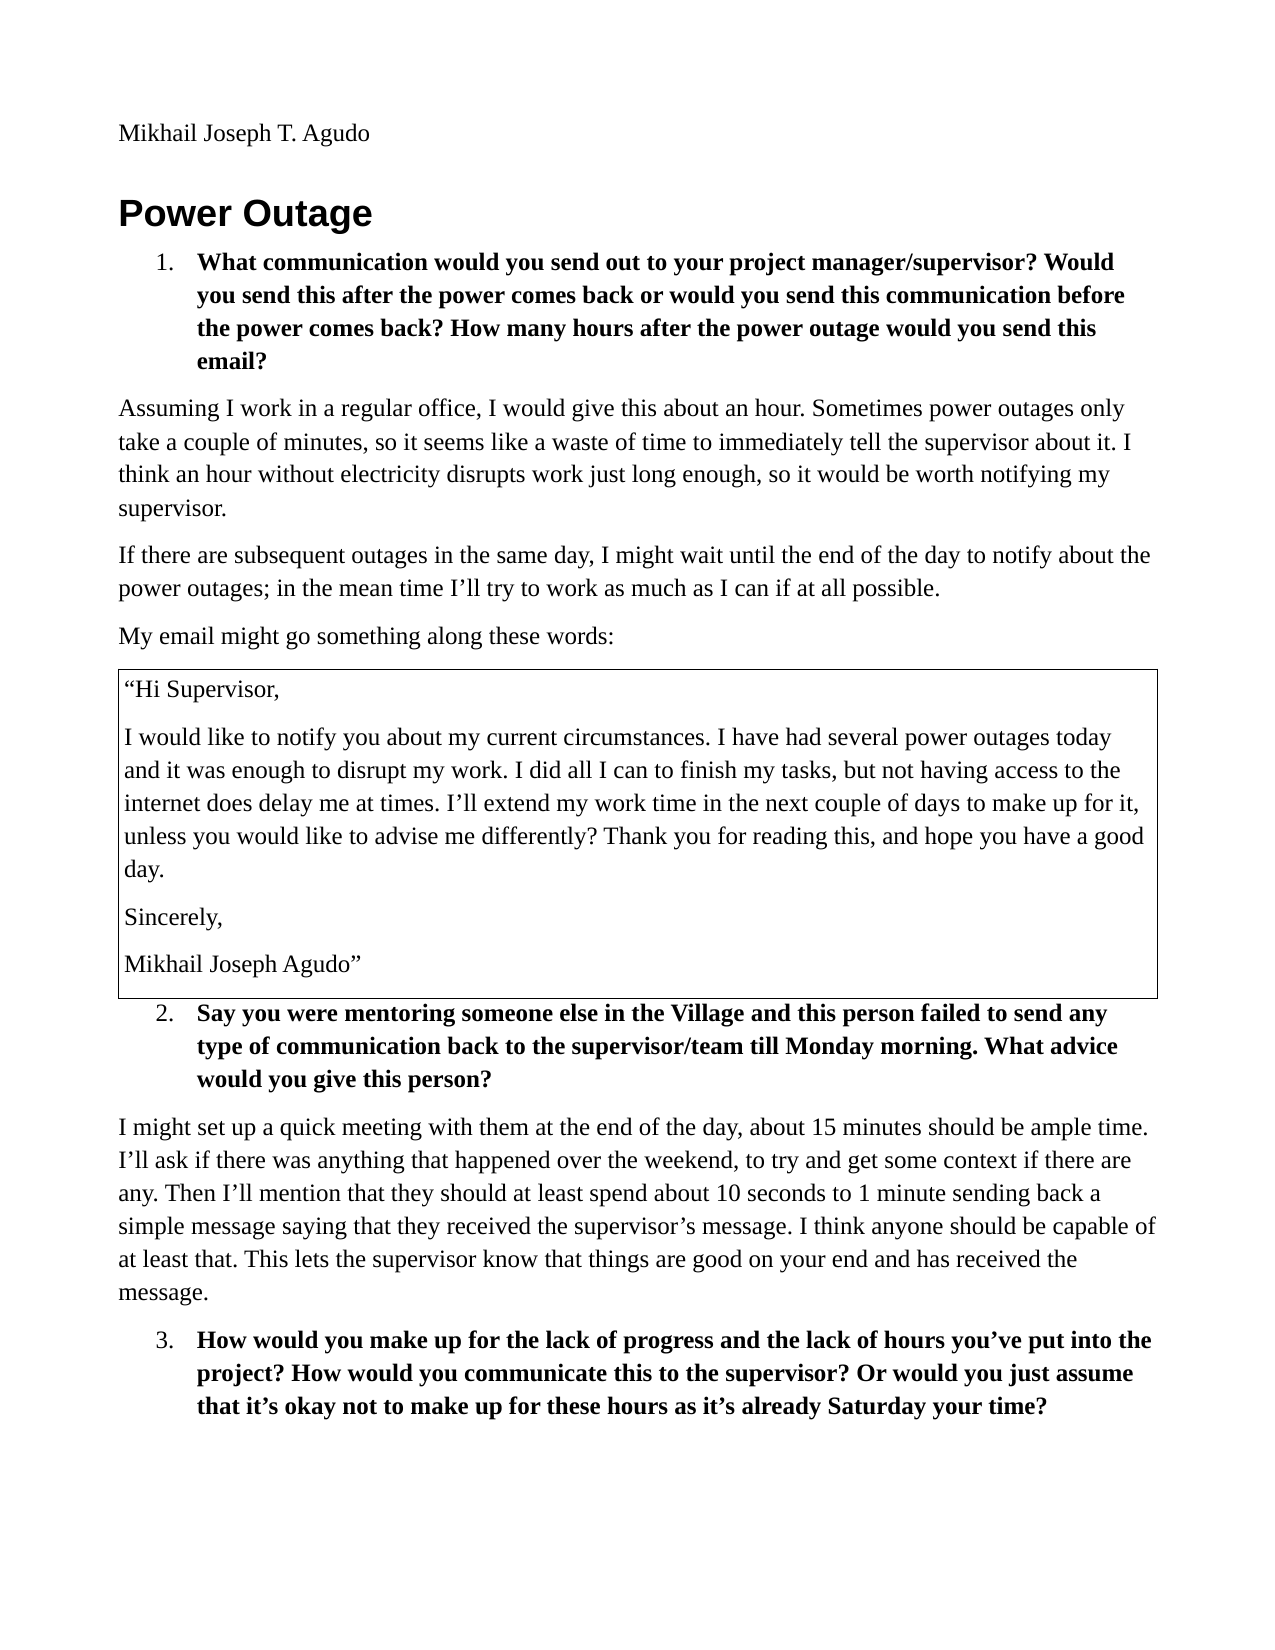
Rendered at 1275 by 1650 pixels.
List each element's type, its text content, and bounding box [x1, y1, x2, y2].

text My email might go something along these words: [118, 621, 1157, 649]
text If there are subsequent outages in the same day, I might wait until the end of the day to notify about the power outages; in the mean time I’ll try to work as much as I can if at all possible. [118, 540, 1157, 602]
text Assuming I work in a regular office, I would give this about an hour. Sometimes power outages only take a couple of minutes, so it seems like a waste of time to immediately tell the supervisor about it. I think an hour without electricity disrupts work just long enough, so it would be worth notifying my supervisor. [118, 393, 1157, 521]
text Mikhail Joseph T. Agudo [118, 118, 1157, 147]
list Say you were mentoring someone else in the Village and this person failed to send any type of communication back to the supervisor/team till Monday morning. What advice would you give this person? [155, 999, 1157, 1093]
list How would you make up for the lack of progress and the lack of hours you’ve put into the project? How would you communicate this to the supervisor? Or would you just assume that it’s okay not to make up for these hours as it’s already Saturday your time? [155, 1325, 1157, 1419]
table_header “Hi Supervisor, I would like to notify you about my current circumstances. I have had several power outages today and it was enough to disrupt my work. I did all I can to finish my tasks, but not having access to the internet does delay me at times. I’ll extend my work time in the next couple of days to make up for it, unless you would like to advise me differently? Thank you for reading this, and hope you have a good day. Sincerely, Mikhail Joseph Agudo” [119, 670, 1157, 998]
subtitle Power Outage [118, 191, 1157, 234]
text I might set up a quick meeting with them at the end of the day, about 15 minutes should be ample time. I’ll ask if there was anything that happened over the weekend, to try and get some context if there are any. Then I’ll mention that they should at least spend about 10 seconds to 1 minute sending back a simple message saying that they received the supervisor’s message. I think anyone should be capable of at least that. This lets the supervisor know that things are good on your end and has received the message. [118, 1112, 1157, 1306]
list What communication would you send out to your project manager/supervisor? Would you send this after the power comes back or would you send this communication before the power comes back? How many hours after the power outage would you send this email? [155, 247, 1157, 375]
